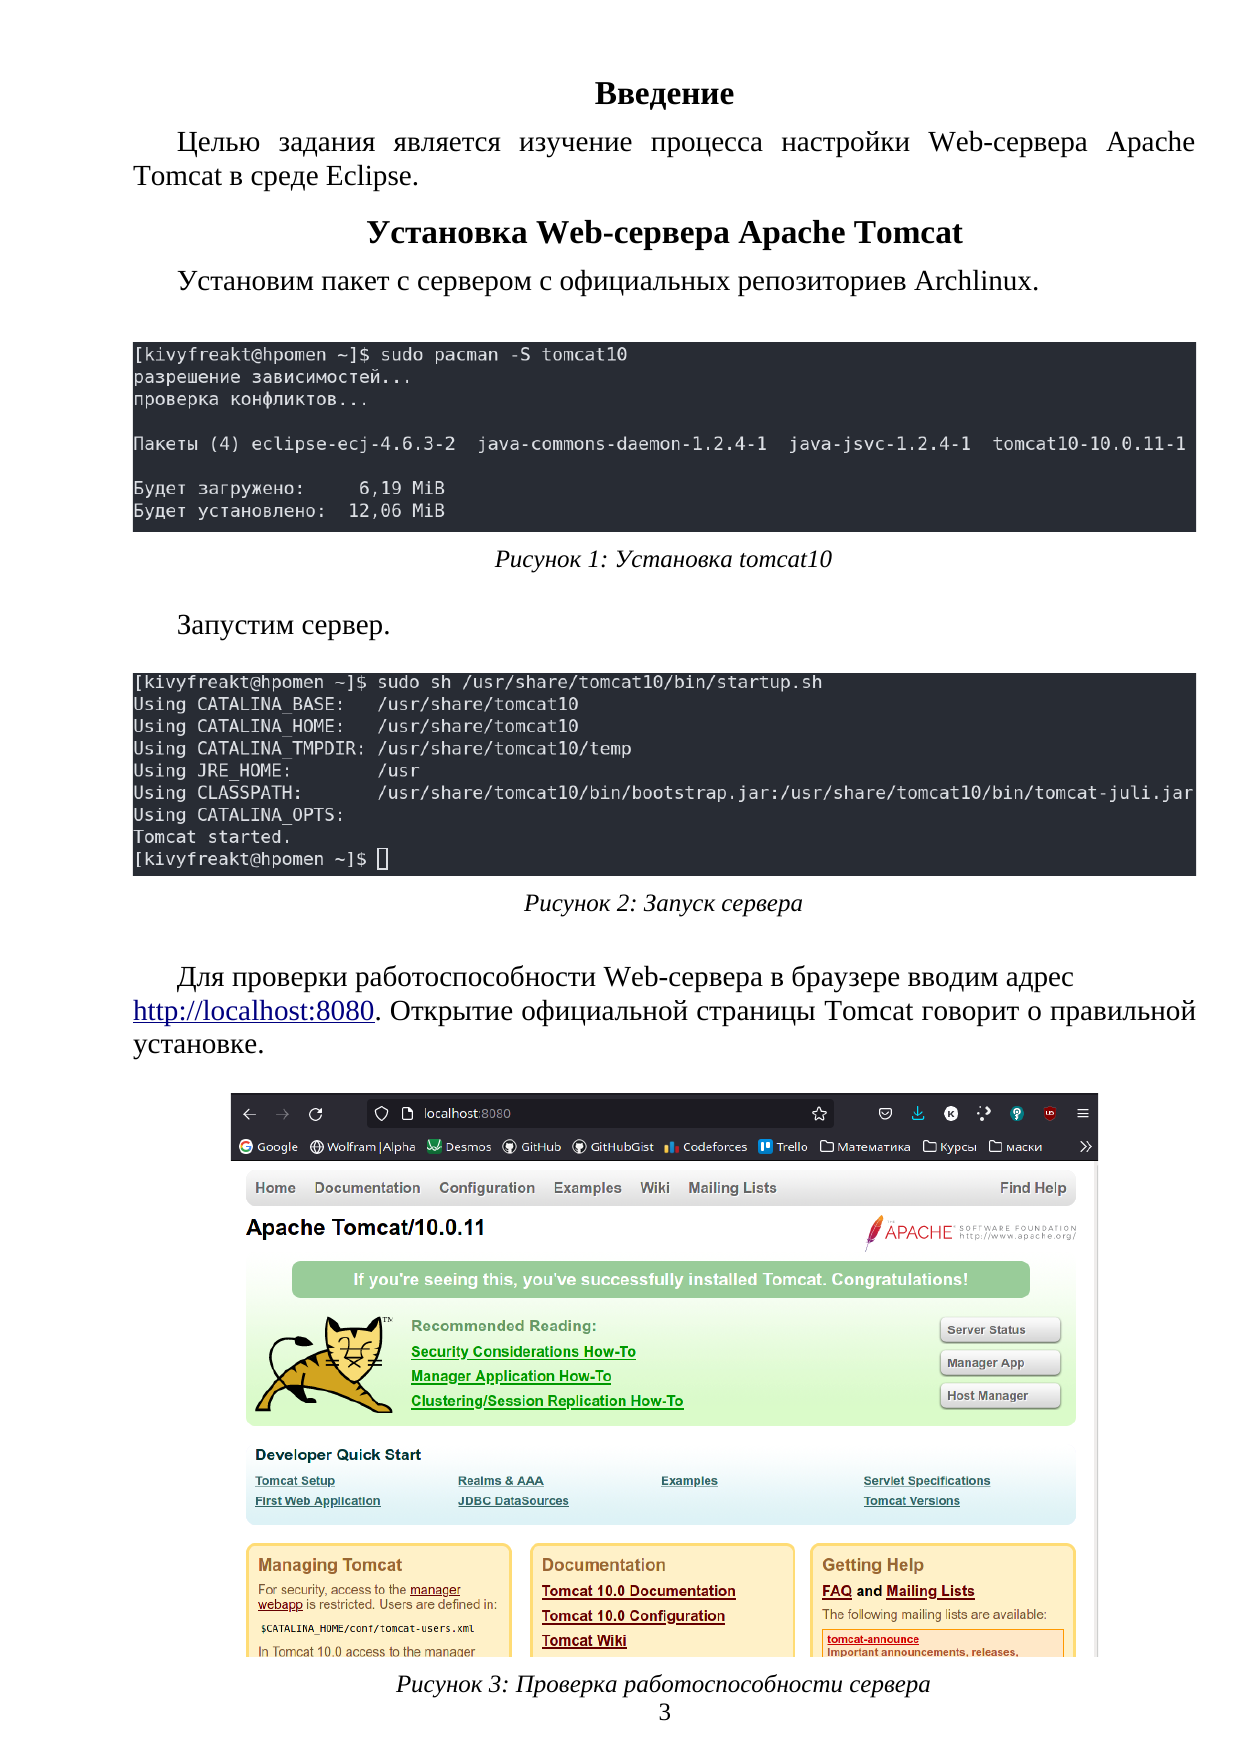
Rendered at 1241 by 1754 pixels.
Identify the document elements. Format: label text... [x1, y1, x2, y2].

text Установим пакет с сервером с официальных репозиториев Archlinux. [133, 263, 1196, 296]
text Для проверки работоспособности Web-сервера в браузере вводим адрес http://localhost:8080. Открытие официальной страницы Tomcat говорит о правильной установке. [133, 959, 1196, 1060]
picture [230, 1093, 1099, 1657]
text Запустим сервер. [133, 607, 1196, 640]
subtitle Установка Web-сервера Apache Tomcat [133, 212, 1196, 250]
list Целью задания является изучение процесса настройки Web-сервера Apache Tomcat в среде Eclipse. [133, 124, 1196, 191]
subtitle Введение [133, 73, 1196, 112]
text Рисунок 2: Запуск сервера [133, 876, 1196, 917]
picture [132, 342, 1197, 532]
text Рисунок 3: Проверка работоспособности сервера [170, 1106, 1159, 1698]
picture [132, 673, 1197, 876]
text Рисунок 1: Установка tomcat10 [133, 532, 1196, 573]
